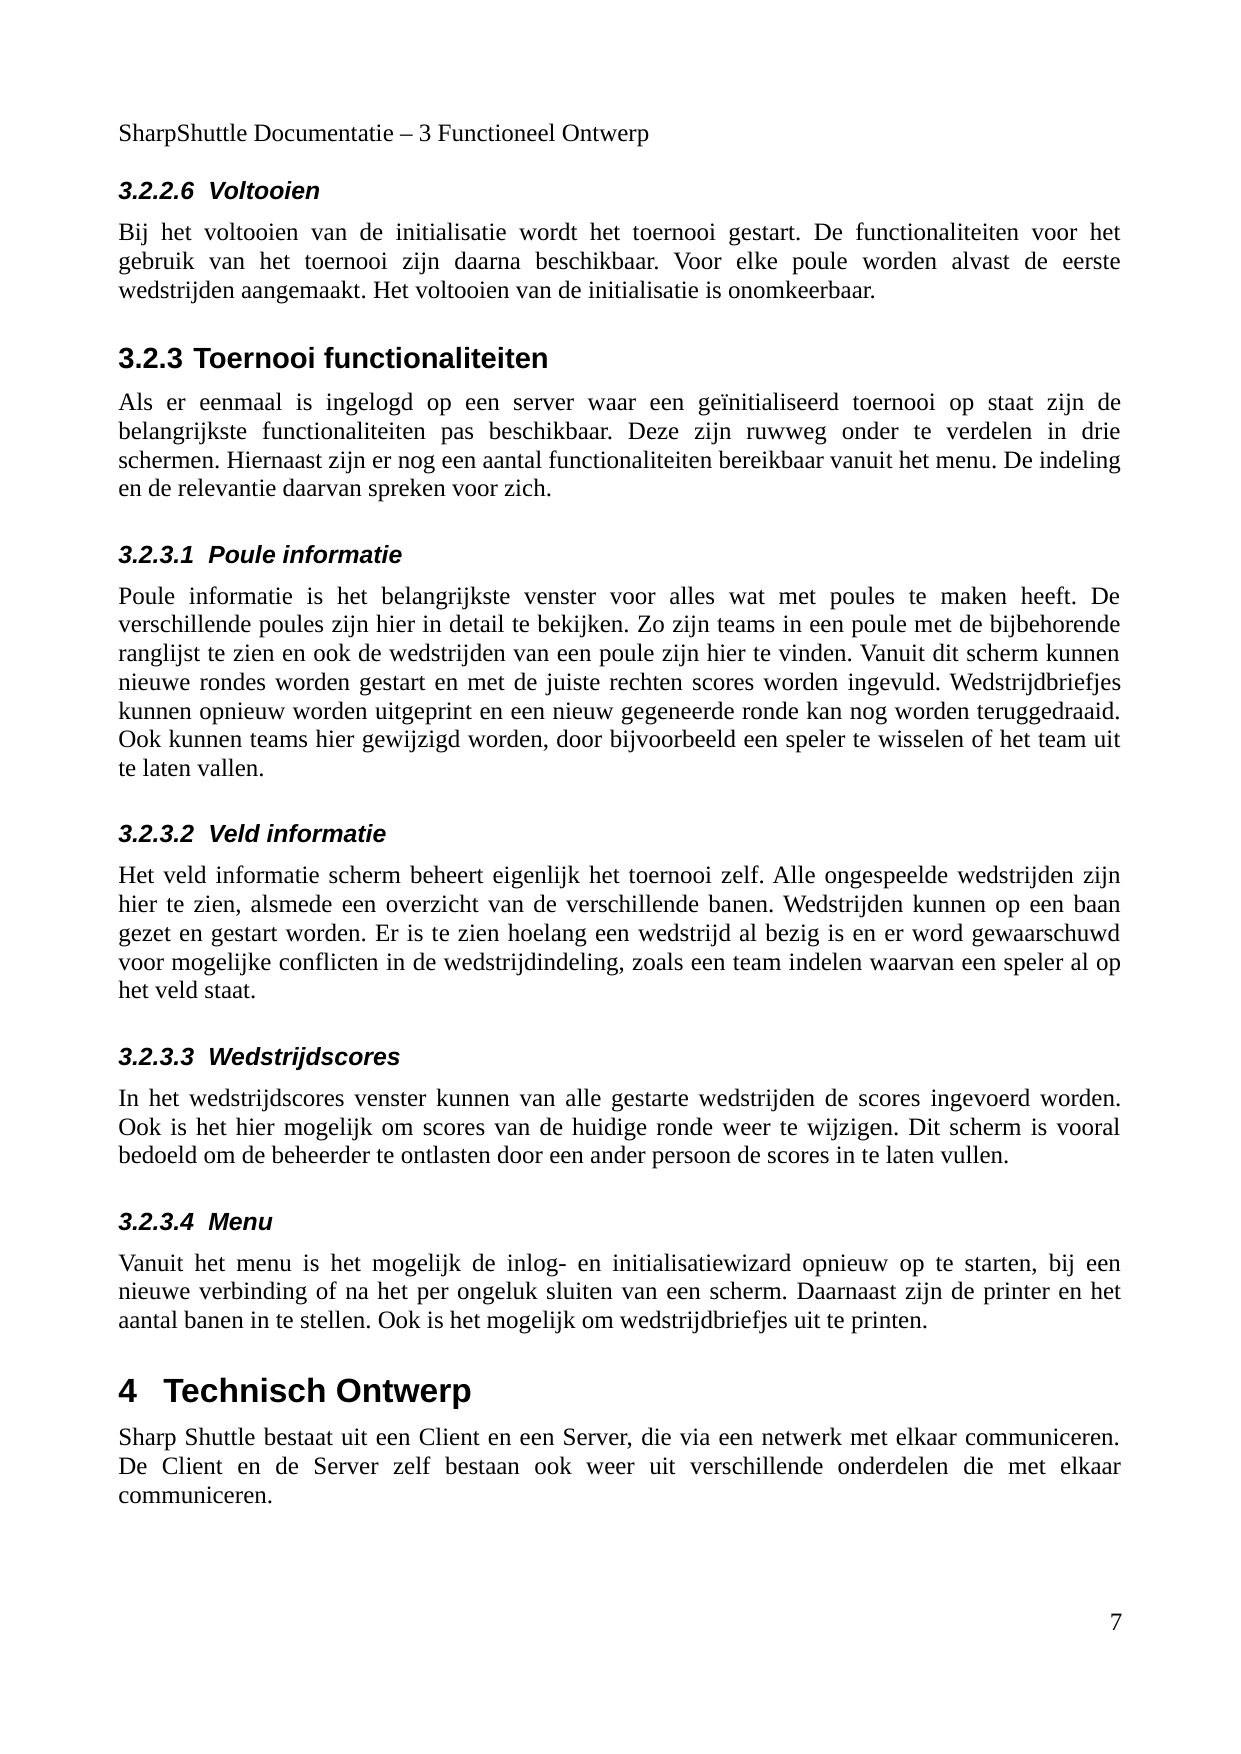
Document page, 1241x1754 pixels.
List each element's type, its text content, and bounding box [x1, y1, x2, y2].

text Poule informatie is het belangrijkste venster voor alles wat met poules te maken heeft. De verschillende poules zijn hier in detail te bekijken. Zo zijn teams in een poule met de bijbehorende ranglijst te zien en ook de wedstrijden van een poule zijn hier te vinden. Vanuit dit scherm kunnen nieuwe rondes worden gestart en met de juiste rechten scores worden ingevuld. Wedstrijdbriefjes kunnen opnieuw worden uitgeprint en een nieuw gegeneerde ronde kan nog worden teruggedraaid. Ook kunnen teams hier gewijzigd worden, door bijvoorbeeld een speler te wisselen of het team uit te laten vallen. [118, 581, 1122, 782]
text Bij het voltooien van de initialisatie wordt het toernooi gestart. De functionaliteiten voor het gebruik van het toernooi zijn daarna beschikbaar. Voor elke poule worden alvast de eerste wedstrijden aangemaakt. Het voltooien van de initialisatie is onomkeerbaar. [118, 217, 1122, 304]
subtitle Menu [118, 1207, 1122, 1235]
subtitle Poule informatie [118, 540, 1122, 568]
subtitle Technisch Ontwerp [118, 1371, 1122, 1410]
subtitle Voltooien [118, 176, 1122, 205]
text Vanuit het menu is het mogelijk de inlog- en initialisatiewizard opnieuw op te starten, bij een nieuwe verbinding of na het per ongeluk sluiten van een scherm. Daarnaast zijn de printer en het aantal banen in te stellen. Ook is het mogelijk om wedstrijdbriefjes uit te printen. [118, 1248, 1122, 1334]
text Als er eenmaal is ingelogd op een server waar een geïnitialiseerd toernooi op staat zijn de belangrijkste functionaliteiten pas beschikbaar. Deze zijn ruwweg onder te verdelen in drie schermen. Hiernaast zijn er nog een aantal functionaliteiten bereikbaar vanuit het menu. De indeling en de relevantie daarvan spreken voor zich. [118, 387, 1122, 502]
text In het wedstrijdscores venster kunnen van alle gestarte wedstrijden de scores ingevoerd worden. Ook is het hier mogelijk om scores van de huidige ronde weer te wijzigen. Dit scherm is vooral bedoeld om de beheerder te ontlasten door een ander persoon de scores in te laten vullen. [118, 1083, 1122, 1169]
text Sharp Shuttle bestaat uit een Client en een Server, die via een netwerk met elkaar communiceren. De Client en de Server zelf bestaan ook weer uit verschillende onderdelen die met elkaar communiceren. [118, 1422, 1122, 1509]
subtitle Toernooi functionaliteiten [118, 341, 1122, 375]
subtitle Veld informatie [118, 819, 1122, 848]
text Het veld informatie scherm beheert eigenlijk het toernooi zelf. Alle ongespeelde wedstrijden zijn hier te zien, alsmede een overzicht van de verschillende banen. Wedstrijden kunnen op een baan gezet en gestart worden. Er is te zien hoelang een wedstrijd al bezig is en er word gewaarschuwd voor mogelijke conflicten in de wedstrijdindeling, zoals een team indelen waarvan een speler al op het veld staat. [118, 861, 1122, 1004]
subtitle Wedstrijdscores [118, 1042, 1122, 1070]
